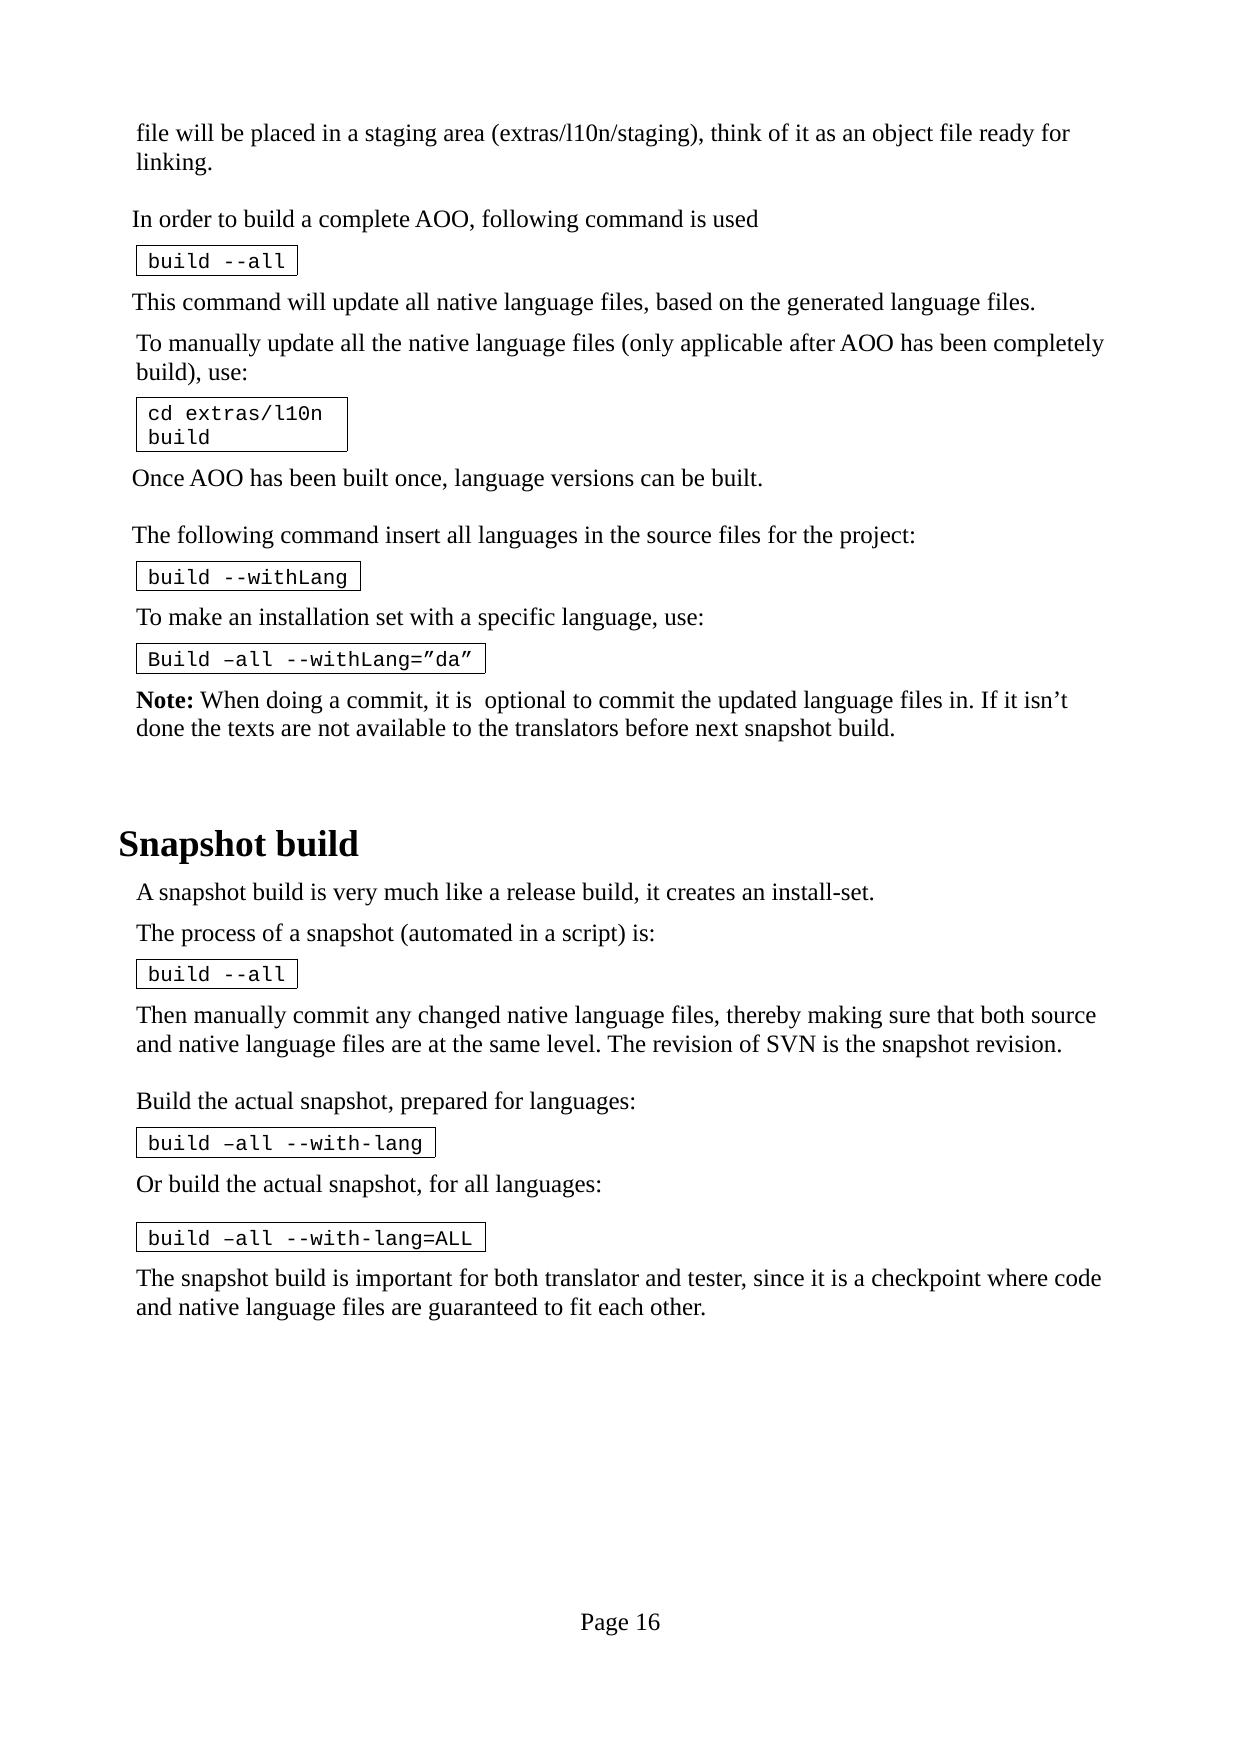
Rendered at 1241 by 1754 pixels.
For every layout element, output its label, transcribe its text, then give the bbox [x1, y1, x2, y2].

text Note: When doing a commit, it is optional to commit the updated language files in. If it isn’t done the texts are not available to the translators before next snapshot build. [136, 631, 1122, 742]
text Once AOO has been built once, language versions can be built. [132, 385, 1122, 491]
text The snapshot build is important for both translator and tester, since it is a checkpoint where code and native language files are guaranteed to fit each other. [136, 1210, 1122, 1321]
text build --all [148, 251, 285, 275]
text To manually update all the native language files (only applicable after AOO has been completely build), use: [136, 328, 1122, 385]
text file will be placed in a staging area (extras/l10n/staging), think of it as an object file ready for linking. [136, 118, 1122, 176]
text cd extras/l10n [148, 403, 335, 427]
text Build the actual snapshot, prepared for languages: [136, 1086, 1122, 1115]
text Build –all --withLang=”da” [148, 649, 473, 673]
text The following command insert all languages in the source files for the project: [132, 520, 1122, 549]
text Then manually commit any changed native language files, thereby making sure that both source and native language files are at the same level. The revision of SVN is the snapshot revision. [136, 947, 1122, 1058]
text To make an installation set with a specific language, use: [136, 549, 1122, 631]
text build [148, 427, 335, 451]
text build –all --with-lang [148, 1133, 423, 1157]
text A snapshot build is very much like a release build, it creates an install-set. [136, 877, 1122, 905]
text build --all [148, 964, 285, 988]
text This command will update all native language files, based on the generated language files. [132, 233, 1122, 315]
text In order to build a complete AOO, following command is used [132, 204, 1122, 233]
subtitle Snapshot build [118, 821, 1122, 864]
text The process of a snapshot (automated in a script) is: [136, 918, 1122, 947]
text build --withLang [148, 567, 348, 590]
text Or build the actual snapshot, for all languages: [136, 1115, 1122, 1197]
text build –all --with-lang=ALL [148, 1228, 473, 1251]
